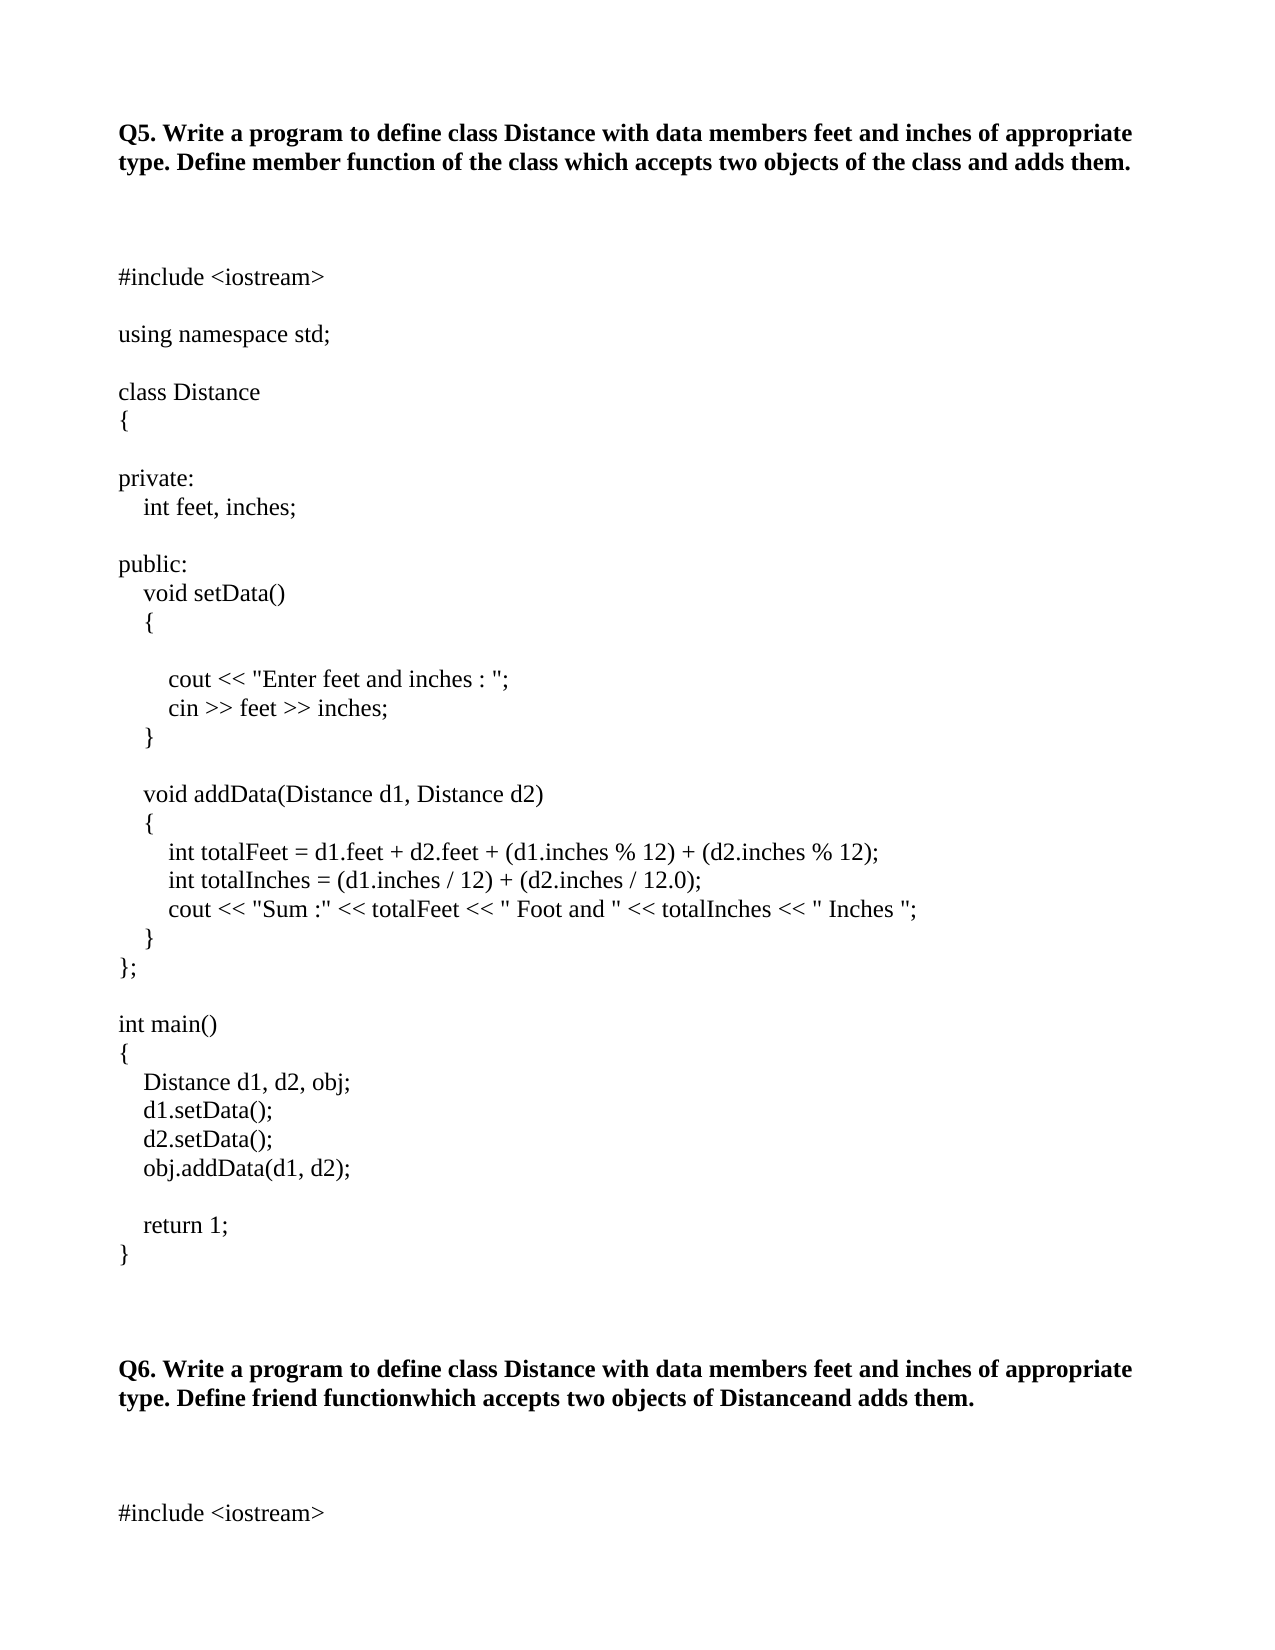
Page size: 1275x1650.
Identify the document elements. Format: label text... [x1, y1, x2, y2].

text Q5. Write a program to define class Distance with data members feet and inches of appropriate type. Define member function of the class which accepts two objects of the class and adds them. [118, 118, 1157, 176]
text cin >> feet >> inches; [118, 693, 1157, 722]
text } [118, 722, 1157, 751]
text { [118, 808, 1157, 837]
text d1.setData(); [118, 1096, 1157, 1124]
text obj.addData(d1, d2); [118, 1153, 1157, 1182]
text int main() [118, 1009, 1157, 1038]
text Distance d1, d2, obj; [118, 1067, 1157, 1096]
text { [118, 607, 1157, 636]
text d2.setData(); [118, 1124, 1157, 1153]
text int totalFeet = d1.feet + d2.feet + (d1.inches % 12) + (d2.inches % 12); [118, 837, 1157, 866]
text void setData() [118, 578, 1157, 607]
text using namespace std; [118, 319, 1157, 348]
text } [118, 923, 1157, 952]
text Q6. Write a program to define class Distance with data members feet and inches of appropriate type. Define friend functionwhich accepts two objects of Distanceand adds them. [118, 1354, 1157, 1412]
text int totalInches = (d1.inches / 12) + (d2.inches / 12.0); [118, 866, 1157, 894]
text class Distance [118, 377, 1157, 406]
text private: [118, 463, 1157, 492]
text { [118, 406, 1157, 434]
text #include <iostream> [118, 1498, 1157, 1527]
text int feet, inches; [118, 492, 1157, 521]
text public: [118, 549, 1157, 578]
text cout << "Sum :" << totalFeet << " Foot and " << totalInches << " Inches "; [118, 894, 1157, 923]
text cout << "Enter feet and inches : "; [118, 664, 1157, 693]
text } [118, 1239, 1157, 1268]
text return 1; [118, 1211, 1157, 1239]
text }; [118, 952, 1157, 981]
text void addData(Distance d1, Distance d2) [118, 779, 1157, 808]
text { [118, 1038, 1157, 1067]
text #include <iostream> [118, 262, 1157, 291]
